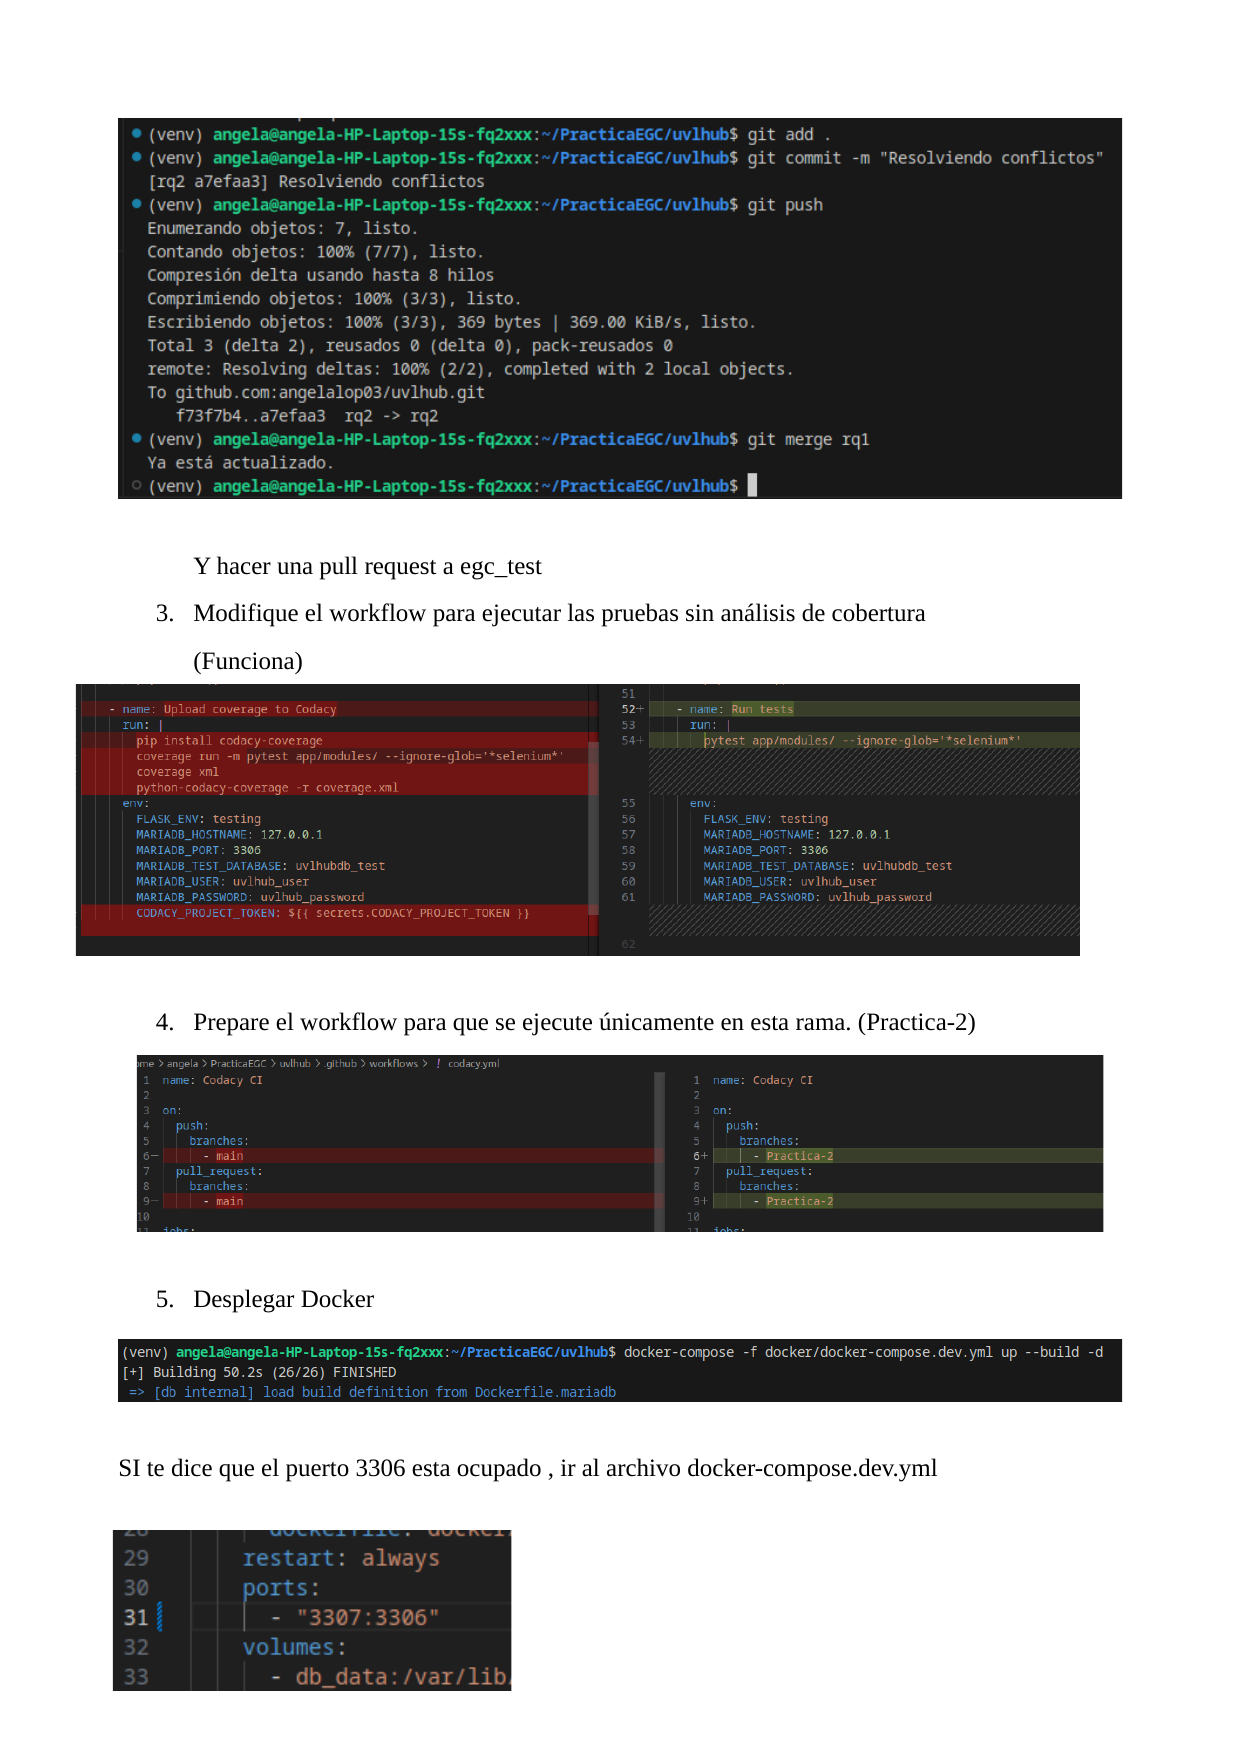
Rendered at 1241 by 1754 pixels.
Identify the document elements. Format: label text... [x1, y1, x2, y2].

picture [118, 118, 1123, 499]
picture [112, 1530, 512, 1691]
picture [75, 684, 1080, 956]
list Desplegar Docker [156, 1284, 1122, 1312]
list Y hacer una pull request a egc_test [156, 551, 1122, 579]
picture [118, 1339, 1123, 1402]
text SI te dice que el puerto 3306 esta ocupado , ir al archivo docker-compose.dev.yml [118, 1453, 1122, 1482]
list Modifique el workflow para ejecutar las pruebas sin análisis de cobertura [156, 598, 1122, 627]
list Prepare el workflow para que se ejecute únicamente en esta rama. (Practica-2) [156, 1007, 1122, 1036]
list (Funciona) [156, 646, 1122, 675]
picture [136, 1055, 1104, 1232]
